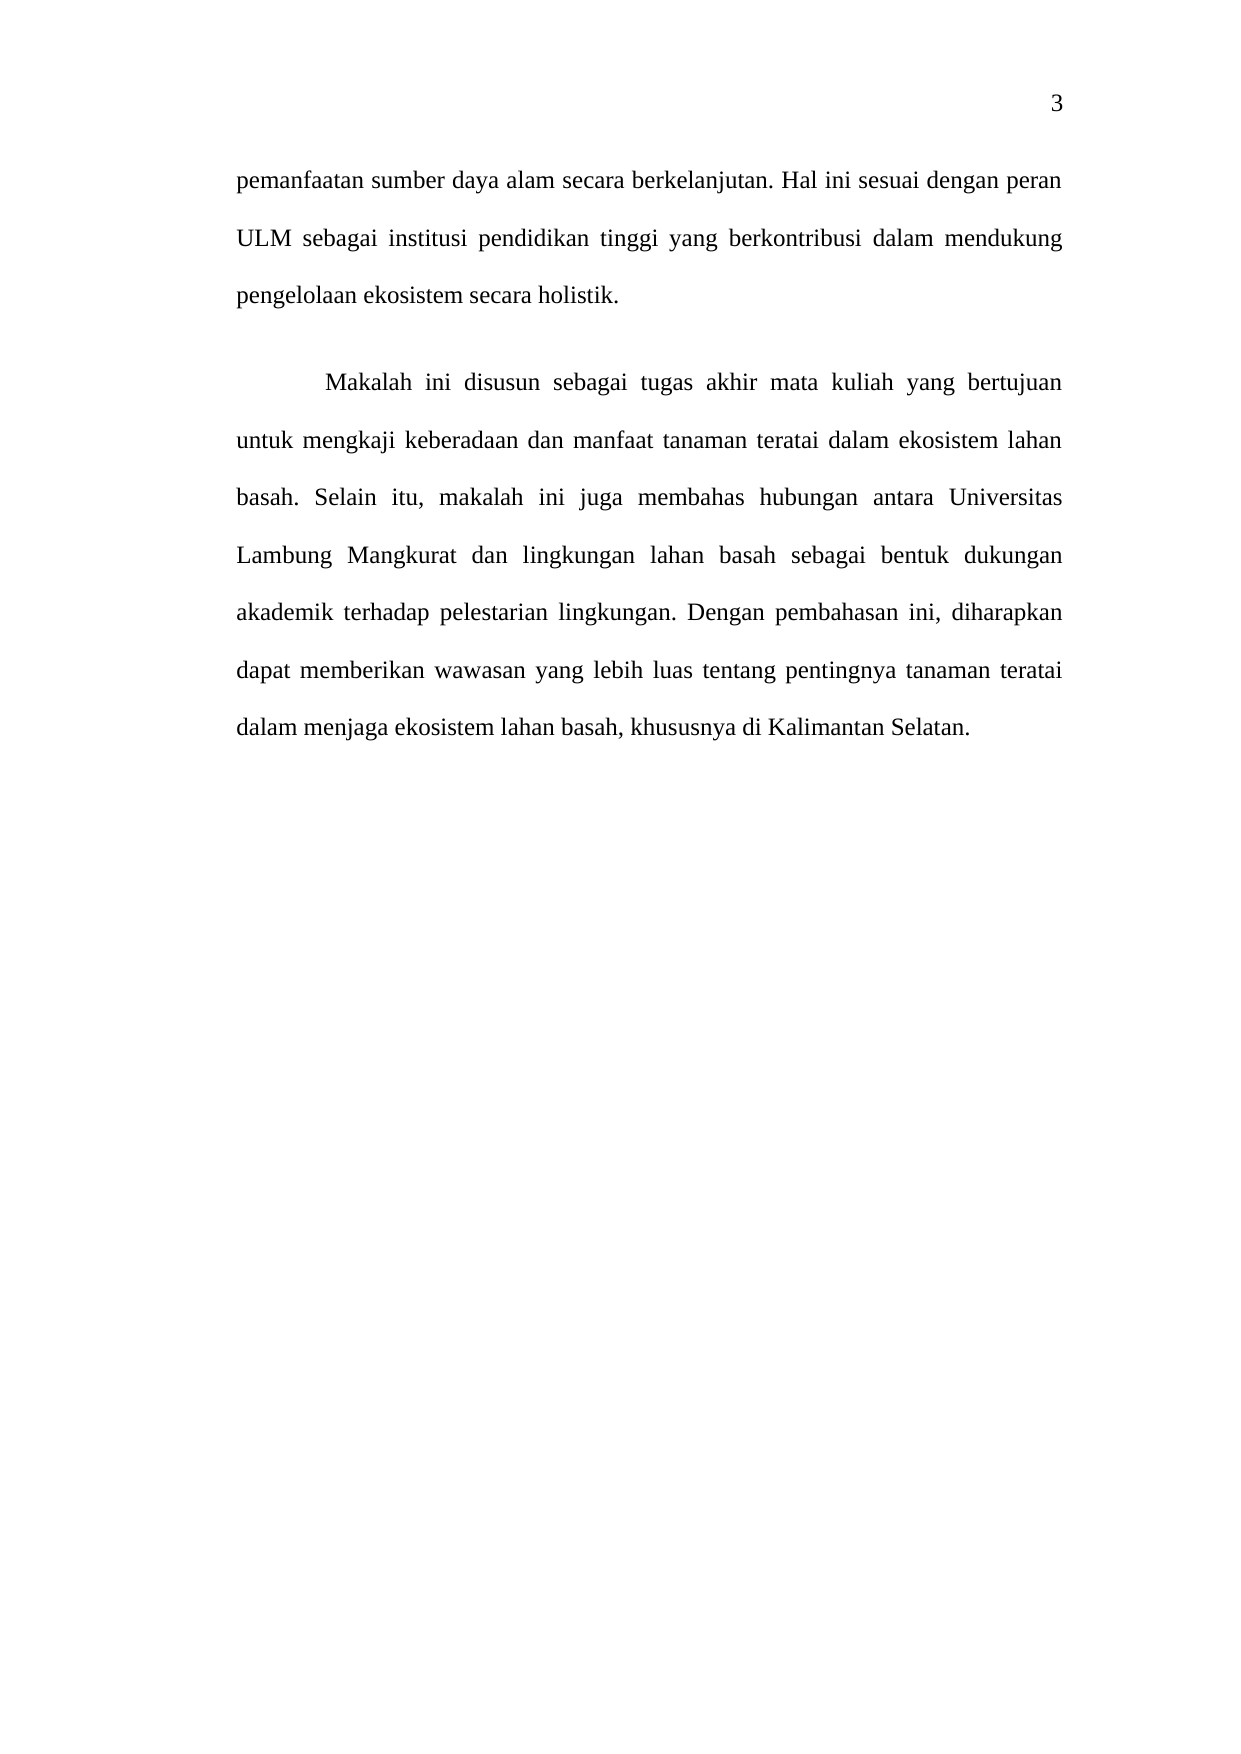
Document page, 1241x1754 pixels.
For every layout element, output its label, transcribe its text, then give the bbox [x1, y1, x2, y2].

text pemanfaatan sumber daya alam secara berkelanjutan. Hal ini sesuai dengan peran ULM sebagai institusi pendidikan tinggi yang berkontribusi dalam mendukung pengelolaan ekosistem secara holistik. [236, 165, 1063, 309]
text Makalah ini disusun sebagai tugas akhir mata kuliah yang bertujuan untuk mengkaji keberadaan dan manfaat tanaman teratai dalam ekosistem lahan basah. Selain itu, makalah ini juga membahas hubungan antara Universitas Lambung Mangkurat dan lingkungan lahan basah sebagai bentuk dukungan akademik terhadap pelestarian lingkungan. Dengan pembahasan ini, diharapkan dapat memberikan wawasan yang lebih luas tentang pentingnya tanaman teratai dalam menjaga ekosistem lahan basah, khususnya di Kalimantan Selatan. [236, 367, 1063, 741]
